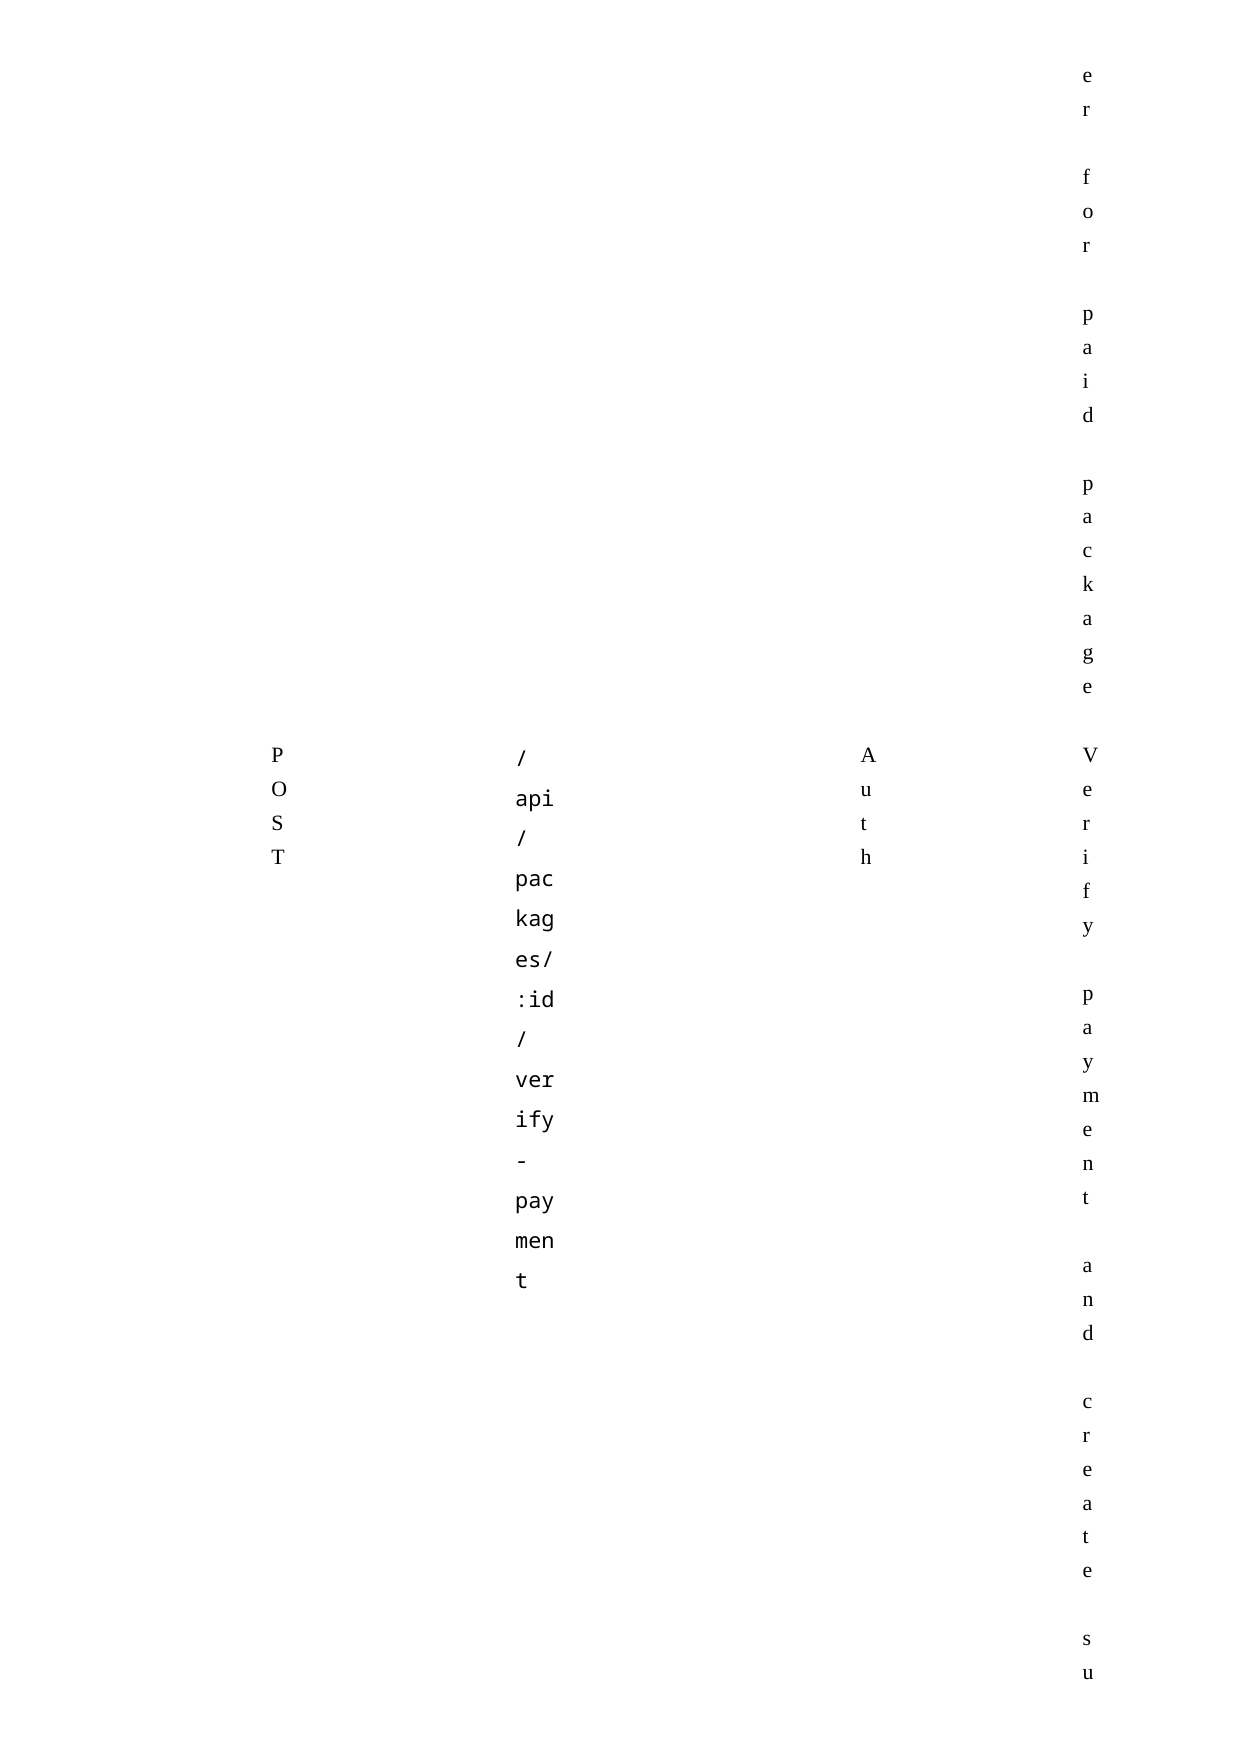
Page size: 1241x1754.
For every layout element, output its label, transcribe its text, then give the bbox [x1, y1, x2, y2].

table_cell Verify payment and create su [929, 740, 1203, 1687]
table_cell [708, 59, 929, 739]
table_cell POST [118, 740, 362, 1687]
table_cell [362, 59, 707, 739]
table_cell [118, 59, 362, 739]
table_cell er for paid package [929, 59, 1203, 739]
table_cell /api/packages/:id/verify-payment [362, 740, 707, 1687]
table_cell Auth [708, 740, 929, 1687]
